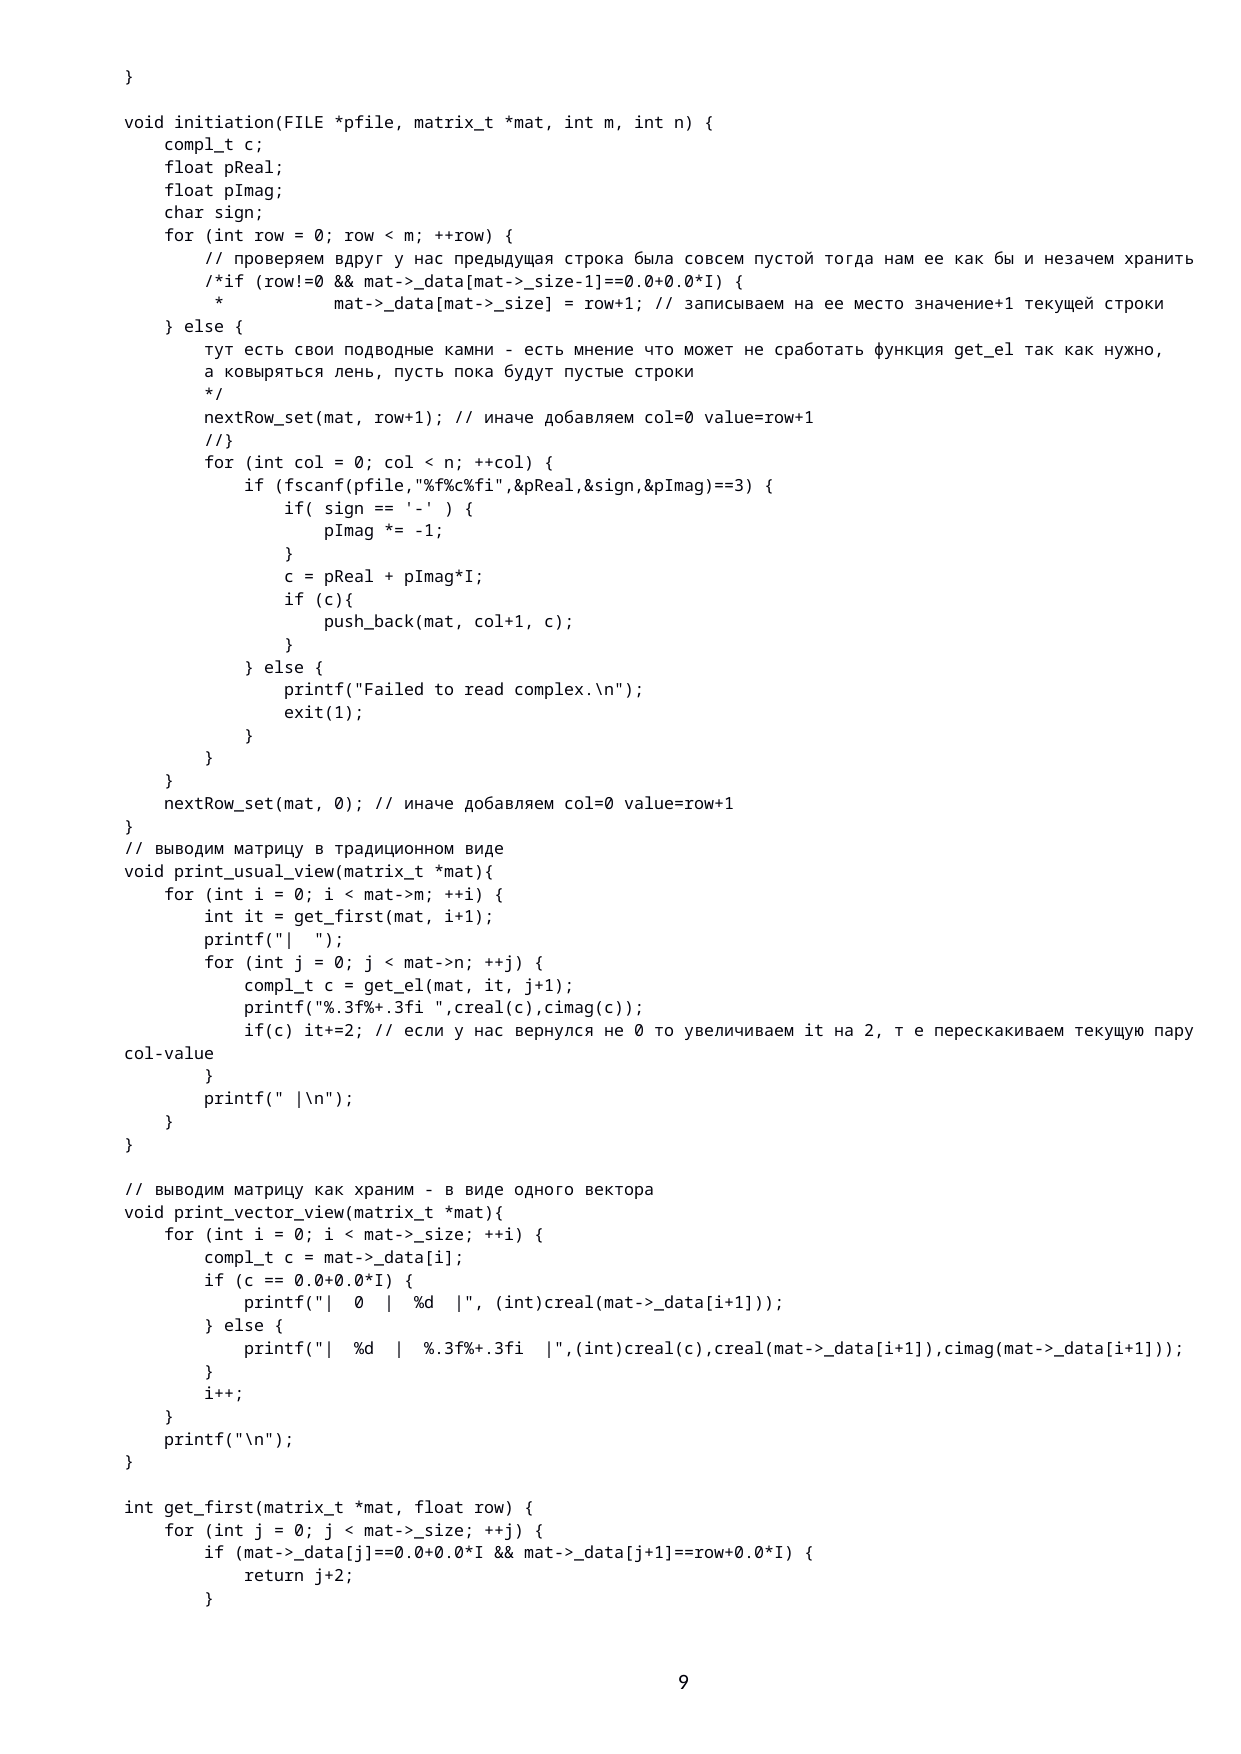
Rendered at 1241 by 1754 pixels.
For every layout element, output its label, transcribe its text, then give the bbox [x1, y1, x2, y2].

table_cell } void initiation(FILE *pfile, matrix_t *mat, int m, int n) { compl_t c; float pReal; float pImag; char sign; for (int row = 0; row < m; ++row) { // проверяем вдруг у нас предыдущая строка была совсем пустой тогда нам ее как бы и незачем хранить /*if (row!=0 && mat->_data[mat->_size-1]==0.0+0.0*I) { * mat->_data[mat->_size] = row+1; // записываем на ее место значение+1 текущей строки } else { тут есть свои подводные камни - есть мнение что может не сработать функция get_el так как нужно, а ковыряться лень, пусть пока будут пустые строки */ nextRow_set(mat, row+1); // иначе добавляем col=0 value=row+1 //} for (int col = 0; col < n; ++col) { if (fscanf(pfile,"%f%c%fi",&pReal,&sign,&pImag)==3) { if( sign == '-' ) { pImag *= -1; } c = pReal + pImag*I; if (c){ push_back(mat, col+1, c); } } else { printf("Failed to read complex.\n"); exit(1); } } } nextRow_set(mat, 0); // иначе добавляем col=0 value=row+1 } // выводим матрицу в традиционном виде void print_usual_view(matrix_t *mat){ for (int i = 0; i < mat->m; ++i) { int it = get_first(mat, i+1); printf("| "); for (int j = 0; j < mat->n; ++j) { compl_t c = get_el(mat, it, j+1); printf("%.3f%+.3fi ",creal(c),cimag(c)); if(c) it+=2; // если у нас вернулся не 0 то увеличиваем it на 2, т е перескакиваем текущую пару col-value } printf(" |\n"); } } // выводим матрицу как храним - в виде одного вектора void print_vector_view(matrix_t *mat){ for (int i = 0; i < mat->_size; ++i) { compl_t c = mat->_data[i]; if (c == 0.0+0.0*I) { printf("| 0 | %d |", (int)creal(mat->_data[i+1])); } else { printf("| %d | %.3f%+.3fi |",(int)creal(c),creal(mat->_data[i+1]),cimag(mat->_data[i+1])); } i++; } printf("\n"); } int get_first(matrix_t *mat, float row) { for (int j = 0; j < mat->_size; ++j) { if (mat->_data[j]==0.0+0.0*I && mat->_data[j+1]==row+0.0*I) { return j+2; } [118, 59, 1211, 1615]
